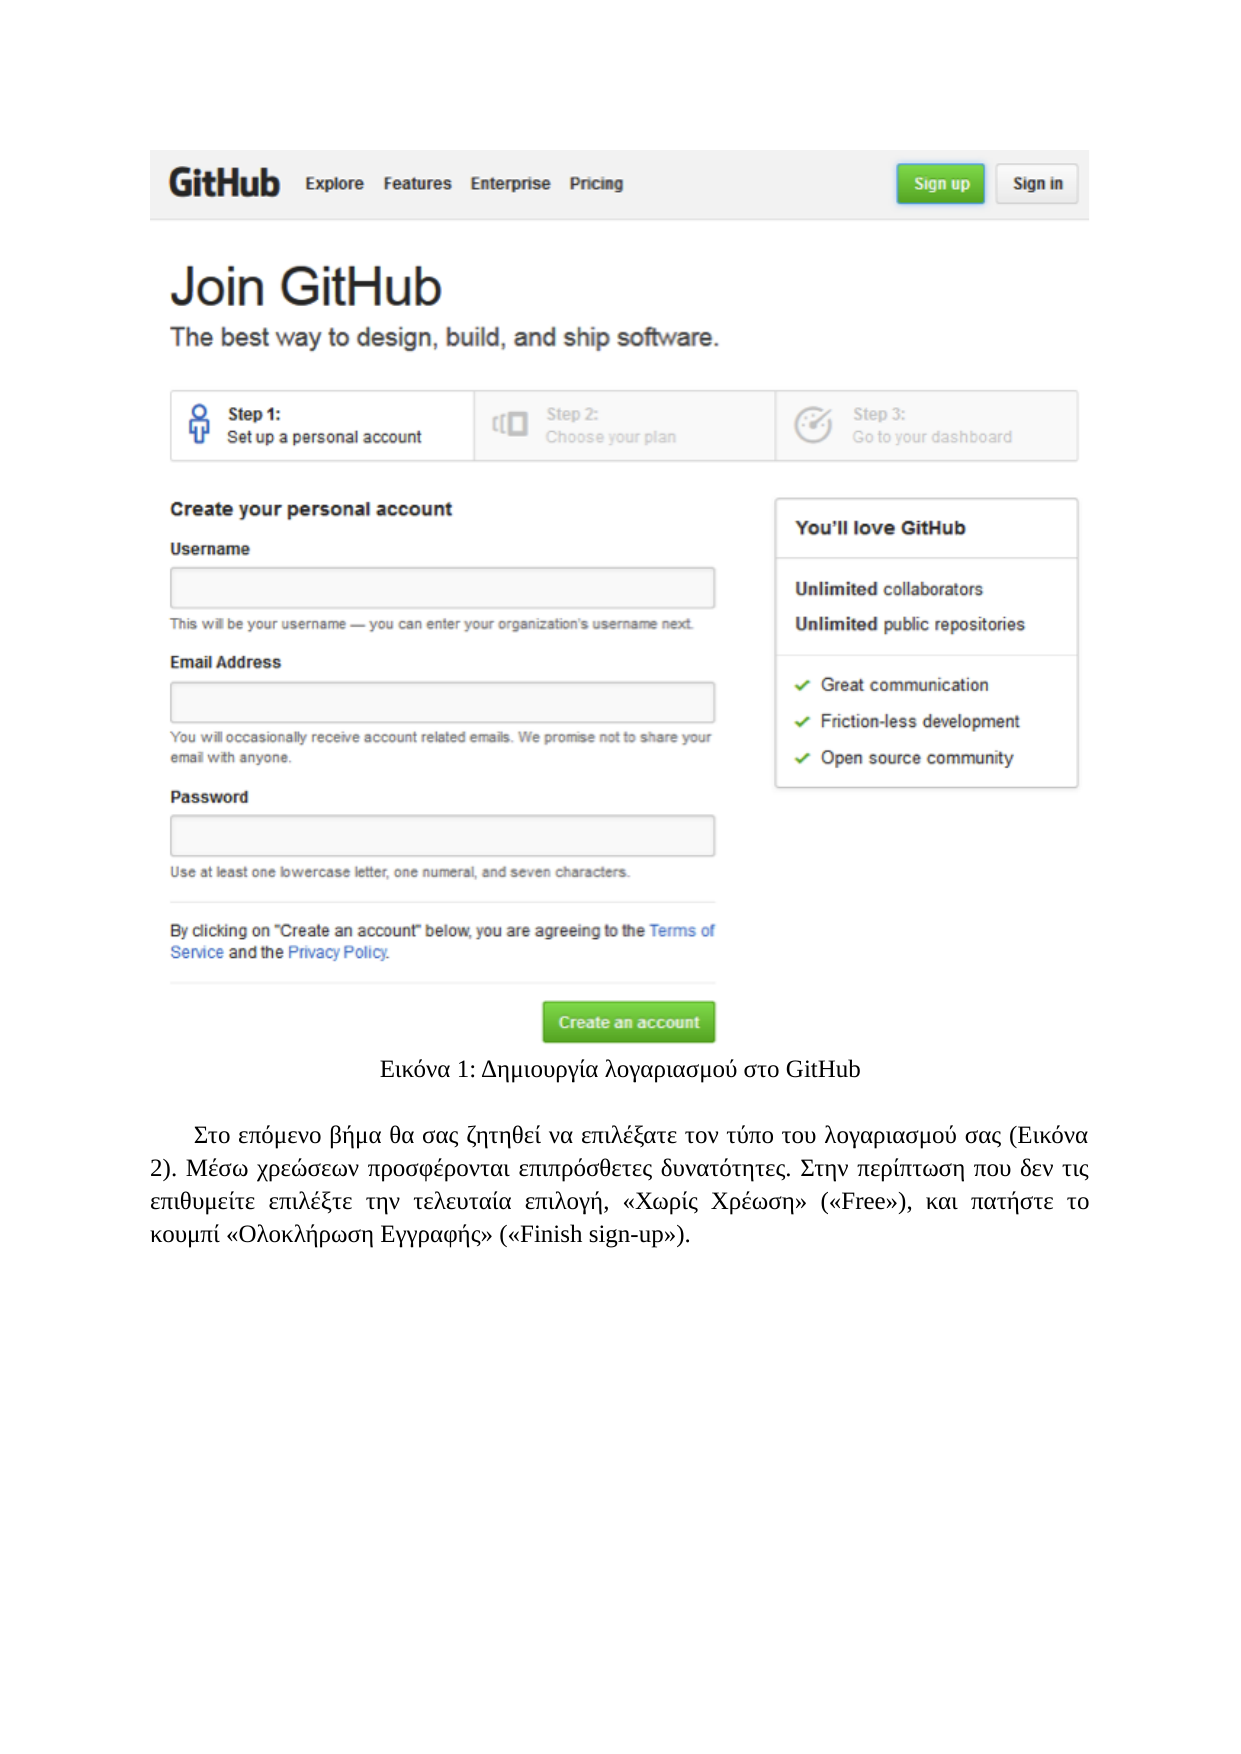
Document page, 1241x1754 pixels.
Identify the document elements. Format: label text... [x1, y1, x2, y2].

text Στο επόμενο βήμα θα σας ζητηθεί να επιλέξατε τον τύπο του λογαριασμού σας (Εικόνα 2). Μέσω χρεώσεων προσφέρονται επιπρόσθετες δυνατότητες. Στην περίπτωση που δεν τις επιθυμείτε επιλέξτε την τελευταία επιλογή, «Χωρίς Χρέωση» («Free»), και πατήστε το κουμπί «Ολοκλήρωση Εγγραφής» («Finish sign-up»). [150, 1120, 1091, 1248]
text Εικόνα 1: Δημιουργία λογαριασμού στο GitHub [150, 1054, 1091, 1083]
